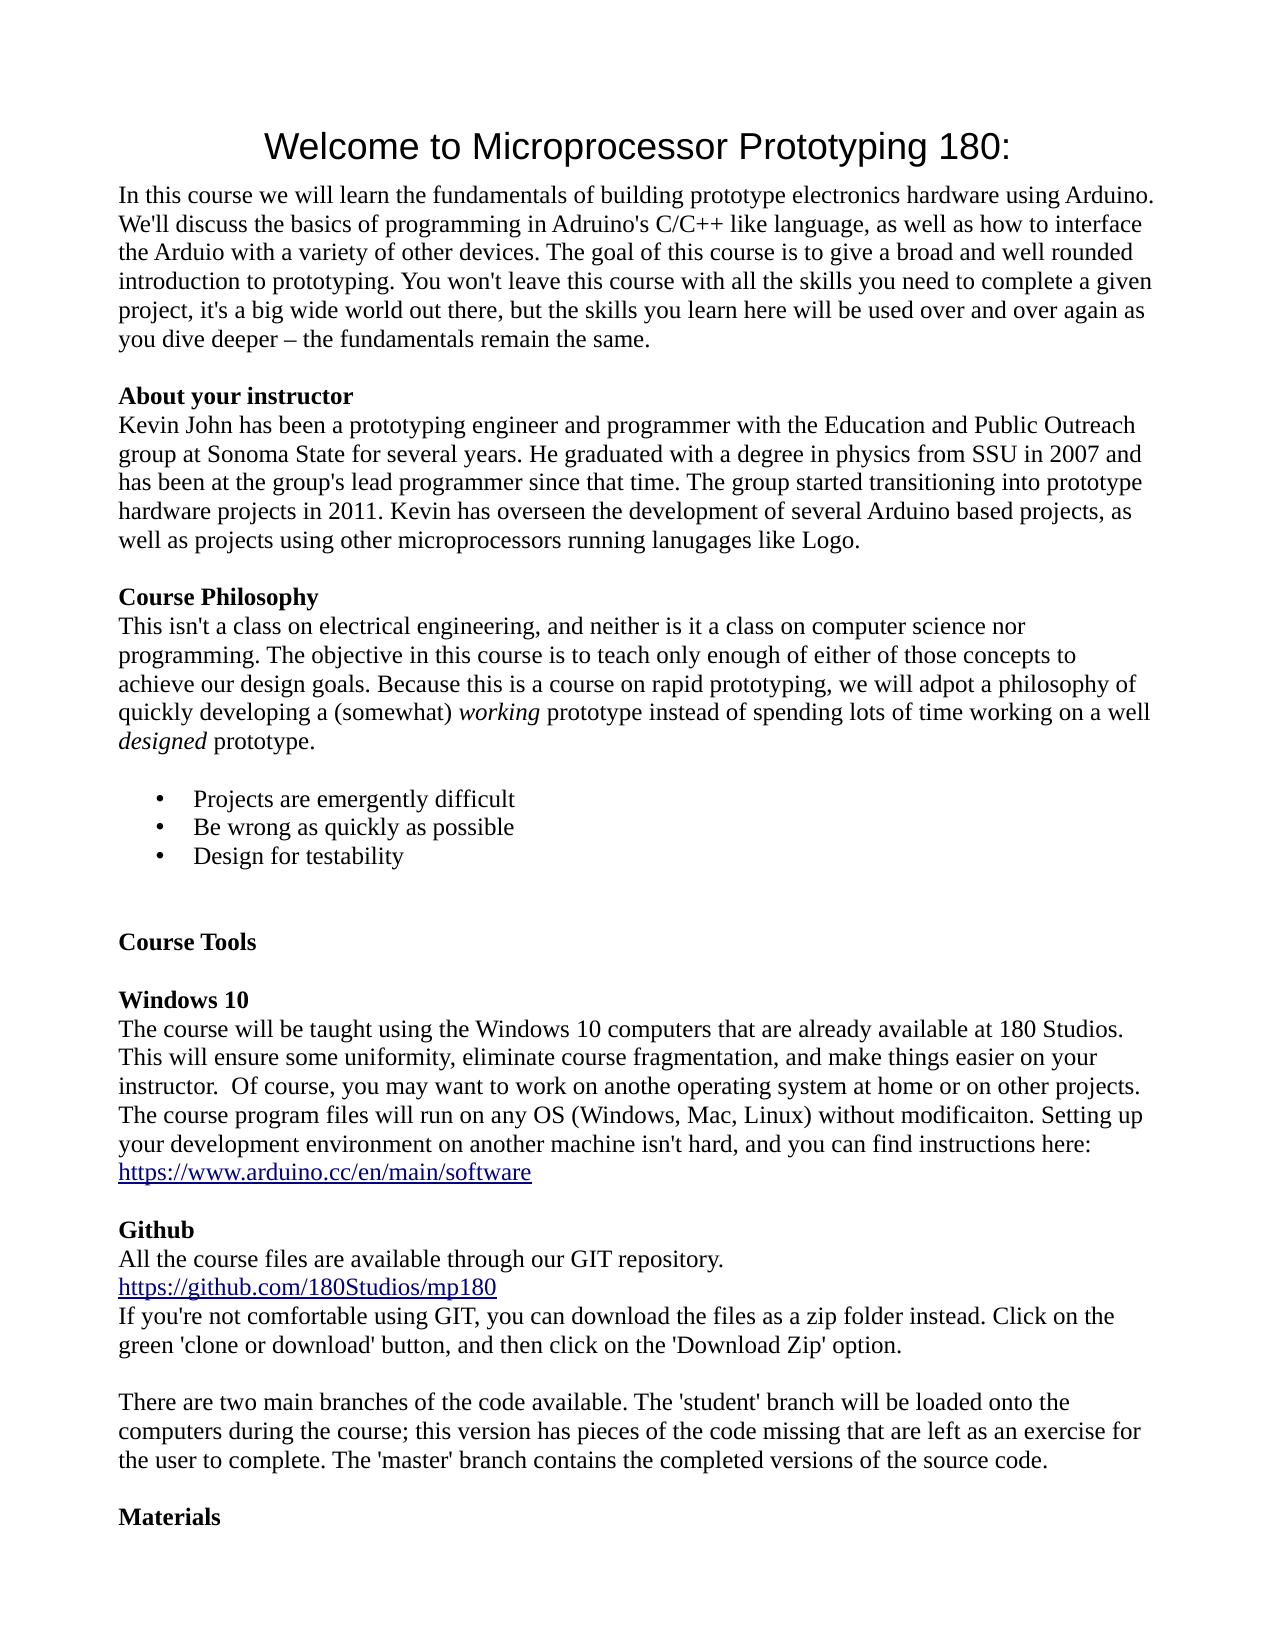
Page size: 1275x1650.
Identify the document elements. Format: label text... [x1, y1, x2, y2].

subtitle Welcome to Microprocessor Prototyping 180: [118, 124, 1157, 167]
list Design for testability [156, 841, 1157, 870]
text https://github.com/180Studios/mp180 [118, 1272, 1157, 1301]
list Be wrong as quickly as possible [156, 812, 1157, 841]
text There are two main branches of the code available. The 'student' branch will be loaded onto the computers during the course; this version has pieces of the code missing that are left as an exercise for the user to complete. The 'master' branch contains the completed versions of the source code. Materials [118, 1387, 1157, 1531]
text https://www.arduino.cc/en/main/software Github All the course files are available through our GIT repository. [118, 1157, 1157, 1272]
list Projects are emergently difficult [156, 784, 1157, 812]
text Course Tools Windows 10 The course will be taught using the Windows 10 computers that are already available at 180 Studios. This will ensure some uniformity, eliminate course fragmentation, and make things easier on your instructor. Of course, you may want to work on anothe operating system at home or on other projects. The course program files will run on any OS (Windows, Mac, Linux) without modificaiton. Setting up your development environment on another machine isn't hard, and you can find instructions here: [118, 870, 1157, 1157]
text In this course we will learn the fundamentals of building prototype electronics hardware using Arduino. We'll discuss the basics of programming in Adruino's C/C++ like language, as well as how to interface the Arduio with a variety of other devices. The goal of this course is to give a broad and well rounded introduction to prototyping. You won't leave this course with all the skills you need to complete a given project, it's a big wide world out there, but the skills you learn here will be used over and over again as you dive deeper – the fundamentals remain the same. About your instructor Kevin John has been a prototyping engineer and programmer with the Education and Public Outreach group at Sonoma State for several years. He graduated with a degree in physics from SSU in 2007 and has been at the group's lead programmer since that time. The group started transitioning into prototype hardware projects in 2011. Kevin has overseen the development of several Arduino based projects, as well as projects using other microprocessors running lanugages like Logo. Course Philosophy This isn't a class on electrical engineering, and neither is it a class on computer science nor programming. The objective in this course is to teach only enough of either of those concepts to achieve our design goals. Because this is a course on rapid prototyping, we will adpot a philosophy of quickly developing a (somewhat) working prototype instead of spending lots of time working on a well designed prototype. [118, 180, 1157, 784]
text If you're not comfortable using GIT, you can download the files as a zip folder instead. Click on the green 'clone or download' button, and then click on the 'Download Zip' option. [118, 1301, 1157, 1359]
